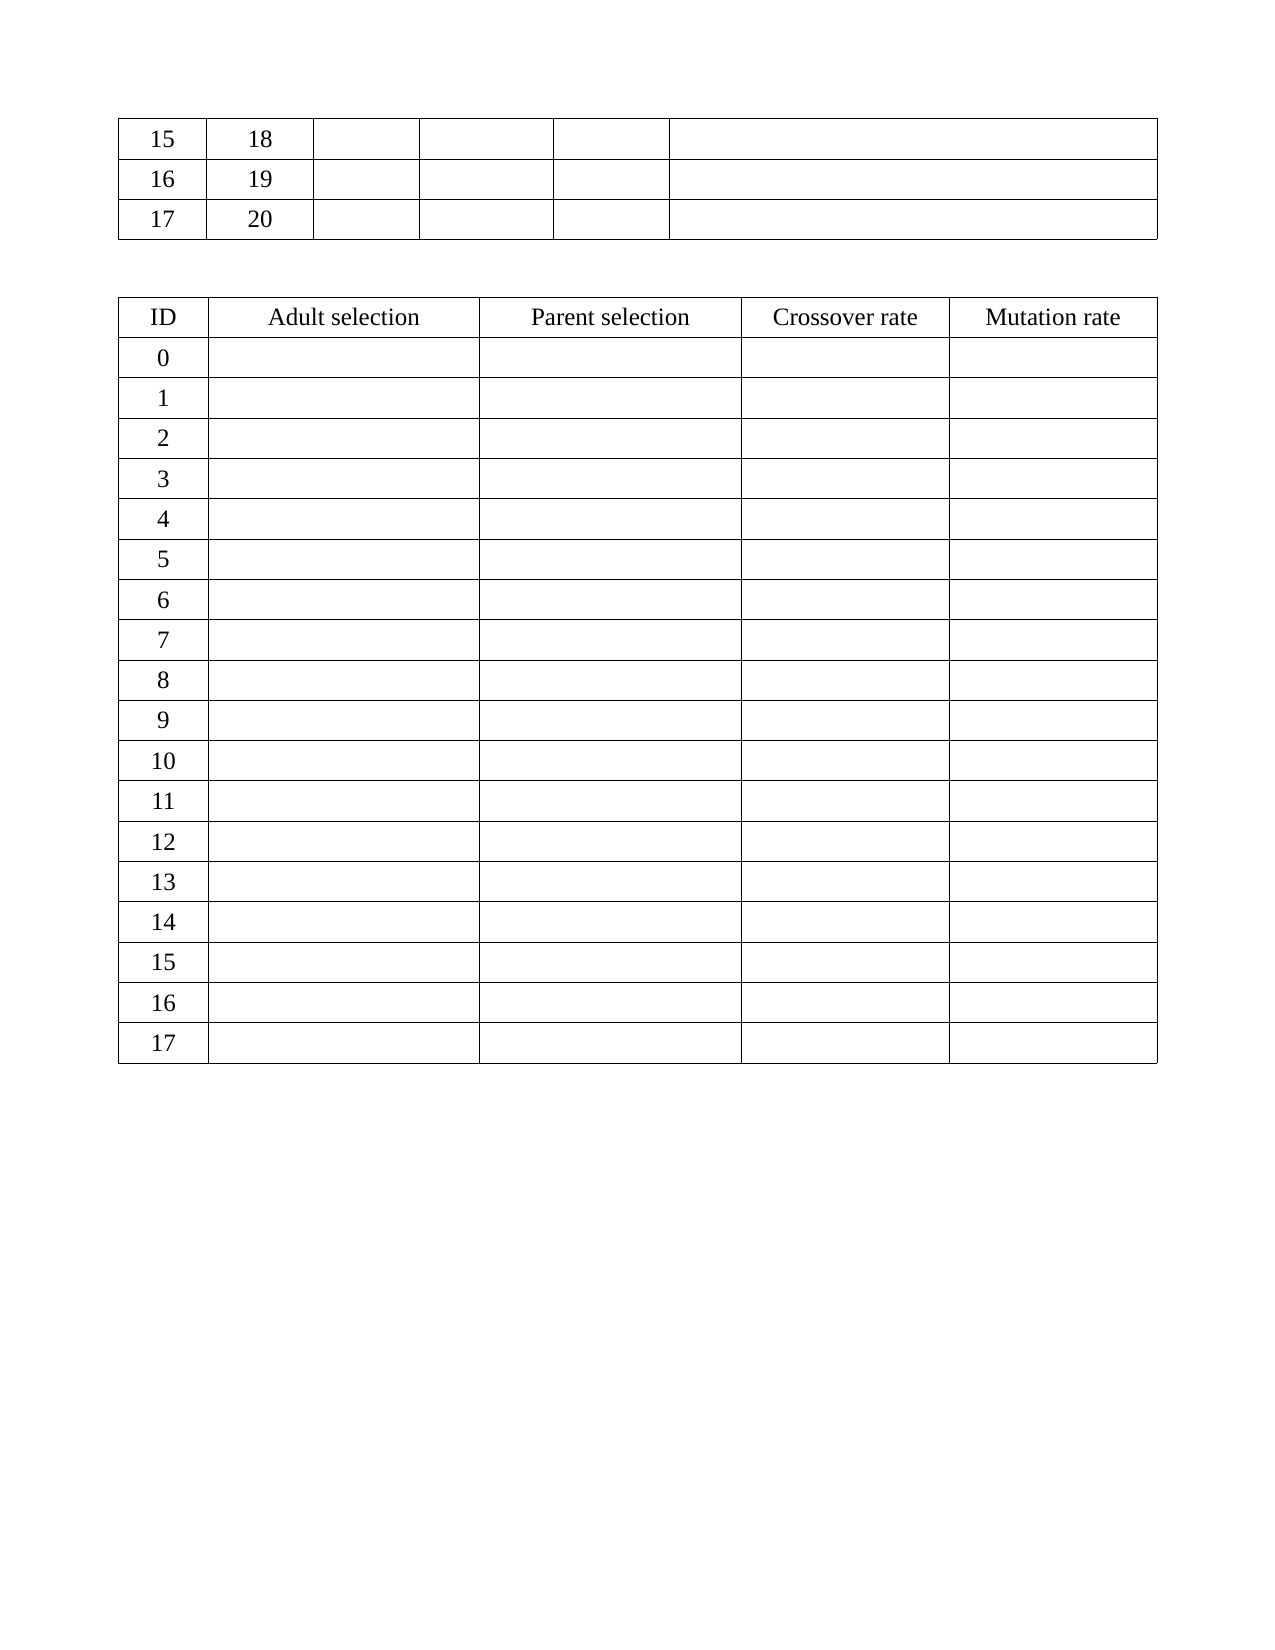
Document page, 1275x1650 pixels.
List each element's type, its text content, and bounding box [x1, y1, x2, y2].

table_header Mutation rate [950, 298, 1157, 337]
table_cell 15 [119, 119, 206, 158]
table_cell 13 [119, 862, 208, 901]
table_cell [742, 620, 949, 659]
table_cell [209, 983, 479, 1022]
table_cell 10 [119, 741, 208, 780]
table_cell [742, 701, 949, 740]
table_cell 12 [119, 822, 208, 861]
table_cell [480, 862, 741, 901]
table_cell [209, 661, 479, 700]
table_cell [950, 902, 1157, 942]
table_cell 15 [119, 943, 208, 982]
table_header Parent selection [480, 298, 741, 337]
table_cell [742, 499, 949, 538]
table_cell [742, 781, 949, 821]
table_cell [209, 620, 479, 659]
table_cell [209, 378, 479, 418]
table_cell [480, 459, 741, 498]
table_cell 16 [119, 983, 208, 1022]
table_cell [742, 338, 949, 377]
table_cell [554, 200, 669, 239]
table_cell [950, 338, 1157, 377]
table_cell [950, 580, 1157, 619]
table_cell [670, 119, 1157, 158]
table_cell 7 [119, 620, 208, 659]
table_cell [480, 822, 741, 861]
table_cell [950, 822, 1157, 861]
table_cell [480, 499, 741, 538]
table_cell [209, 943, 479, 982]
table_cell [950, 378, 1157, 418]
table_cell [742, 540, 949, 579]
table_cell [742, 822, 949, 861]
table_cell [950, 540, 1157, 579]
table_cell 14 [119, 902, 208, 942]
table_cell [742, 1023, 949, 1063]
table_cell [742, 661, 949, 700]
table_cell [314, 200, 419, 239]
table_cell [480, 1023, 741, 1063]
table_cell [742, 943, 949, 982]
table_header Adult selection [209, 298, 479, 337]
table_cell [950, 862, 1157, 901]
table_cell [480, 701, 741, 740]
table_cell [670, 160, 1157, 199]
table_cell [950, 419, 1157, 458]
table_header Crossover rate [742, 298, 949, 337]
table_cell 17 [119, 1023, 208, 1063]
table_cell [420, 160, 553, 199]
table_cell [950, 499, 1157, 538]
table_cell [480, 620, 741, 659]
table_cell [209, 701, 479, 740]
table_cell 6 [119, 580, 208, 619]
table_cell [314, 119, 419, 158]
table_cell [742, 741, 949, 780]
table_cell [209, 741, 479, 780]
table_cell 17 [119, 200, 206, 239]
table_cell [480, 661, 741, 700]
table_cell 11 [119, 781, 208, 821]
table_cell [950, 620, 1157, 659]
table_cell [742, 983, 949, 1022]
table_cell [314, 160, 419, 199]
table_cell [480, 419, 741, 458]
table_cell [950, 983, 1157, 1022]
table_cell [480, 943, 741, 982]
table_cell 3 [119, 459, 208, 498]
table_cell 8 [119, 661, 208, 700]
table_cell [742, 580, 949, 619]
table_cell [554, 119, 669, 158]
table_cell [480, 540, 741, 579]
table_cell [480, 781, 741, 821]
table_cell [742, 419, 949, 458]
table_cell [742, 902, 949, 942]
table_cell [209, 419, 479, 458]
table_header ID [119, 298, 208, 337]
table_cell [209, 1023, 479, 1063]
table_cell [209, 459, 479, 498]
table_cell [209, 862, 479, 901]
table_cell 5 [119, 540, 208, 579]
table_cell [480, 338, 741, 377]
table_cell [480, 378, 741, 418]
table_cell [950, 701, 1157, 740]
table_cell [742, 378, 949, 418]
table_cell [554, 160, 669, 199]
table_cell 16 [119, 160, 206, 199]
table_cell [209, 580, 479, 619]
table_cell [480, 902, 741, 942]
table_cell [209, 499, 479, 538]
table_cell [950, 1023, 1157, 1063]
table_cell [209, 338, 479, 377]
table_cell [950, 661, 1157, 700]
table_cell [209, 902, 479, 942]
table_cell [209, 781, 479, 821]
table_cell [742, 862, 949, 901]
table_cell [209, 822, 479, 861]
table_cell [480, 580, 741, 619]
table_cell 19 [207, 160, 313, 199]
table_cell [420, 119, 553, 158]
table_cell 18 [207, 119, 313, 158]
table_cell [480, 983, 741, 1022]
table_cell 0 [119, 338, 208, 377]
table_cell [209, 540, 479, 579]
table_cell [420, 200, 553, 239]
table_cell [950, 781, 1157, 821]
table_cell [950, 943, 1157, 982]
table_cell [950, 459, 1157, 498]
table_cell 1 [119, 378, 208, 418]
table_cell [480, 741, 741, 780]
table_cell [670, 200, 1157, 239]
table_cell [742, 459, 949, 498]
table_cell [950, 741, 1157, 780]
table_cell 20 [207, 200, 313, 239]
table_cell 4 [119, 499, 208, 538]
table_cell 2 [119, 419, 208, 458]
table_cell 9 [119, 701, 208, 740]
